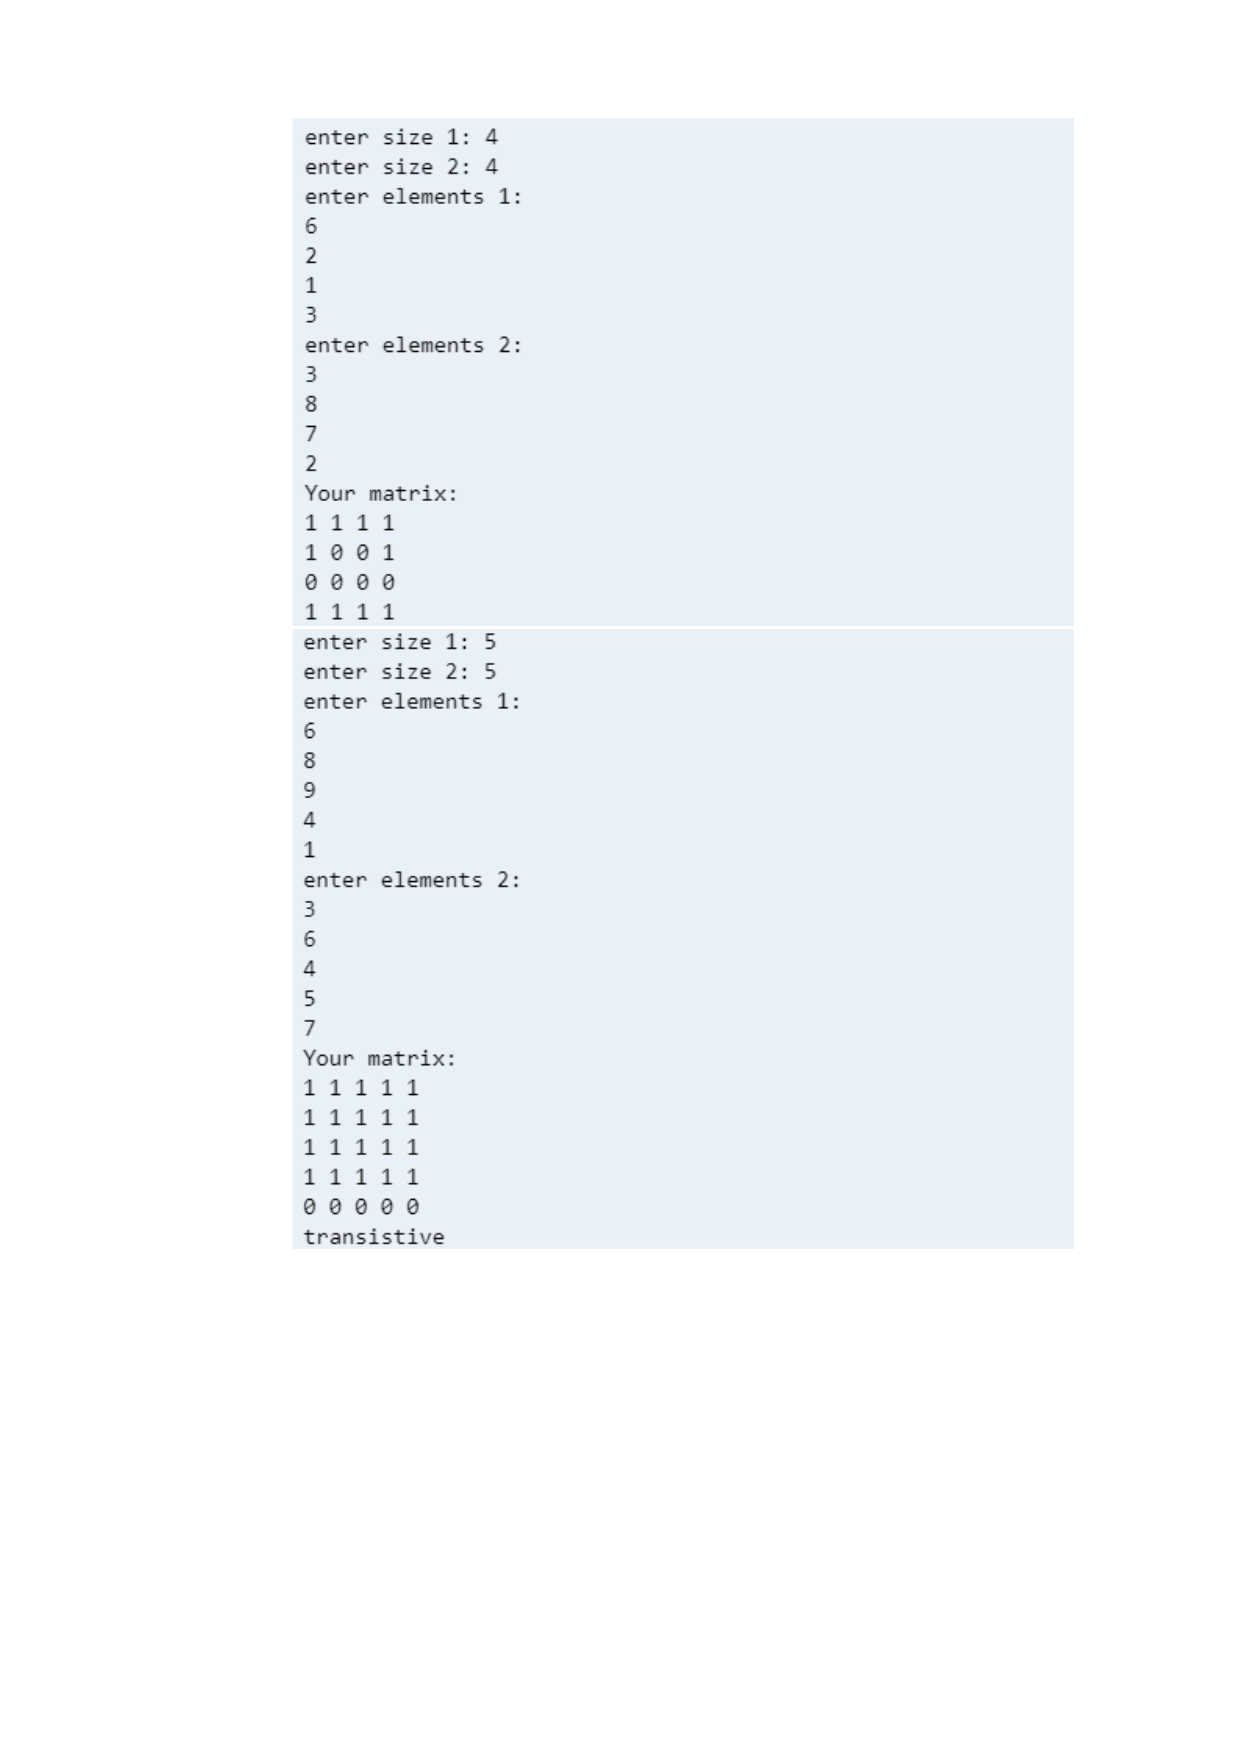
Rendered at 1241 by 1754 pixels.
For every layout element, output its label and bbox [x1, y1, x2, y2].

picture [292, 629, 1074, 1249]
picture [292, 118, 1074, 626]
